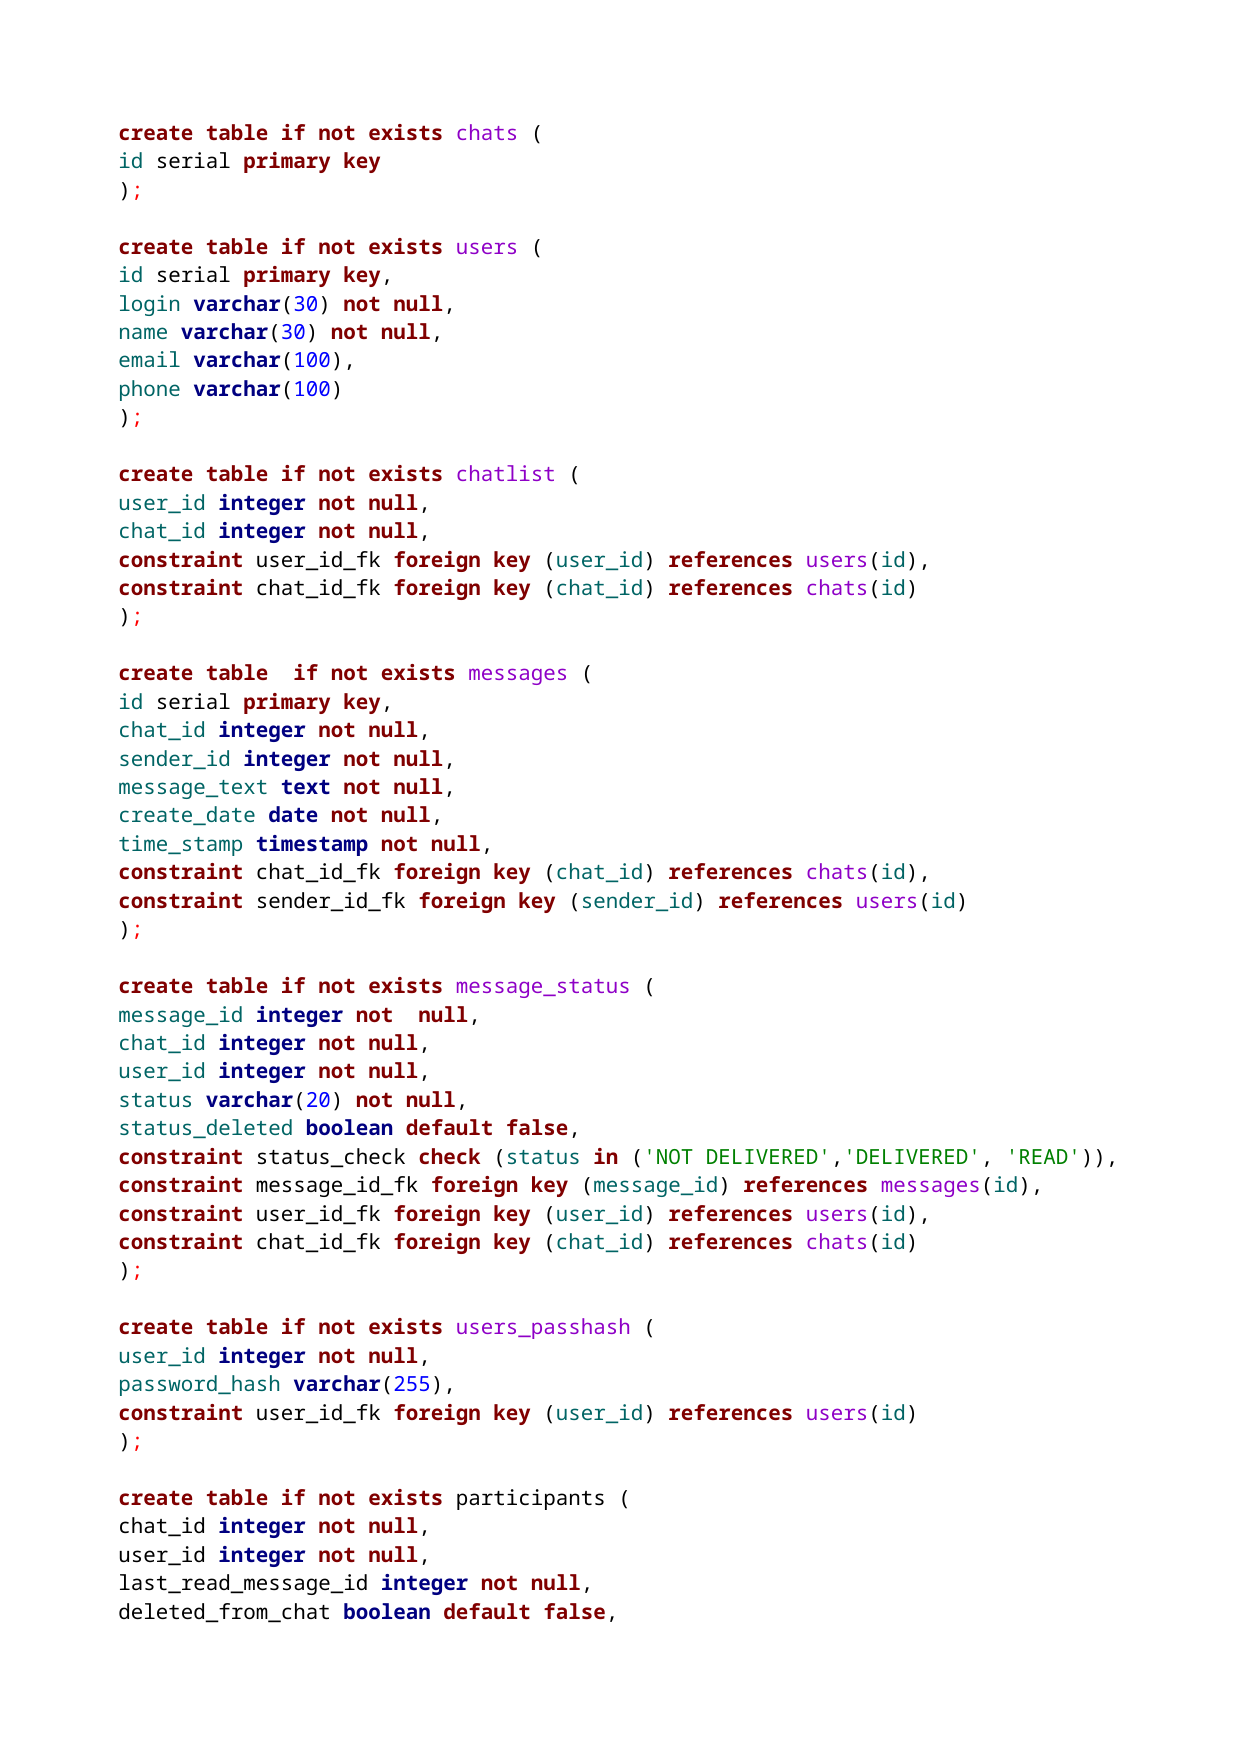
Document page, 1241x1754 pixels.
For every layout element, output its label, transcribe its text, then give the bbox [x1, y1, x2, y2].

text id serial primary key, [118, 260, 1122, 289]
text ); [118, 602, 1122, 630]
text email varchar(100), [118, 346, 1122, 374]
text id serial primary key, [118, 687, 1122, 715]
text name varchar(30) not null, [118, 317, 1122, 346]
text constraint user_id_fk foreign key (user_id) references users(id), [118, 1199, 1122, 1227]
text user_id integer not null, [118, 1341, 1122, 1369]
text message_text text not null, [118, 772, 1122, 801]
text user_id integer not null, [118, 488, 1122, 516]
text create table if not exists message_status ( [118, 971, 1122, 1000]
text deleted_from_chat boolean default false, [118, 1597, 1122, 1625]
text create table if not exists messages ( [118, 658, 1122, 687]
text status_deleted boolean default false, [118, 1113, 1122, 1142]
text constraint chat_id_fk foreign key (chat_id) references chats(id) [118, 573, 1122, 602]
text ); [118, 914, 1122, 943]
text user_id integer not null, [118, 1540, 1122, 1568]
text chat_id integer not null, [118, 1028, 1122, 1057]
text ); [118, 175, 1122, 203]
text create_date date not null, [118, 801, 1122, 829]
text constraint user_id_fk foreign key (user_id) references users(id) [118, 1398, 1122, 1426]
text ); [118, 1426, 1122, 1455]
text password_hash varchar(255), [118, 1369, 1122, 1398]
text constraint chat_id_fk foreign key (chat_id) references chats(id) [118, 1227, 1122, 1256]
text constraint message_id_fk foreign key (message_id) references messages(id), [118, 1170, 1122, 1199]
text constraint status_check check (status in ('NOT DELIVERED','DELIVERED', 'READ')), [118, 1142, 1122, 1170]
text chat_id integer not null, [118, 1512, 1122, 1540]
text user_id integer not null, [118, 1057, 1122, 1085]
text phone varchar(100) [118, 374, 1122, 402]
text constraint chat_id_fk foreign key (chat_id) references chats(id), [118, 857, 1122, 886]
text create table if not exists users_passhash ( [118, 1312, 1122, 1341]
text create table if not exists users ( [118, 232, 1122, 260]
text create table if not exists chats ( [118, 118, 1122, 147]
text status varchar(20) not null, [118, 1085, 1122, 1113]
text sender_id integer not null, [118, 744, 1122, 772]
text ); [118, 402, 1122, 431]
text create table if not exists participants ( [118, 1483, 1122, 1512]
text chat_id integer not null, [118, 715, 1122, 744]
text ); [118, 1256, 1122, 1284]
text last_read_message_id integer not null, [118, 1568, 1122, 1597]
text constraint sender_id_fk foreign key (sender_id) references users(id) [118, 886, 1122, 914]
text constraint user_id_fk foreign key (user_id) references users(id), [118, 545, 1122, 573]
text time_stamp timestamp not null, [118, 829, 1122, 857]
text create table if not exists chatlist ( [118, 459, 1122, 488]
text id serial primary key [118, 147, 1122, 175]
text message_id integer not null, [118, 1000, 1122, 1028]
text chat_id integer not null, [118, 516, 1122, 545]
text login varchar(30) not null, [118, 289, 1122, 317]
